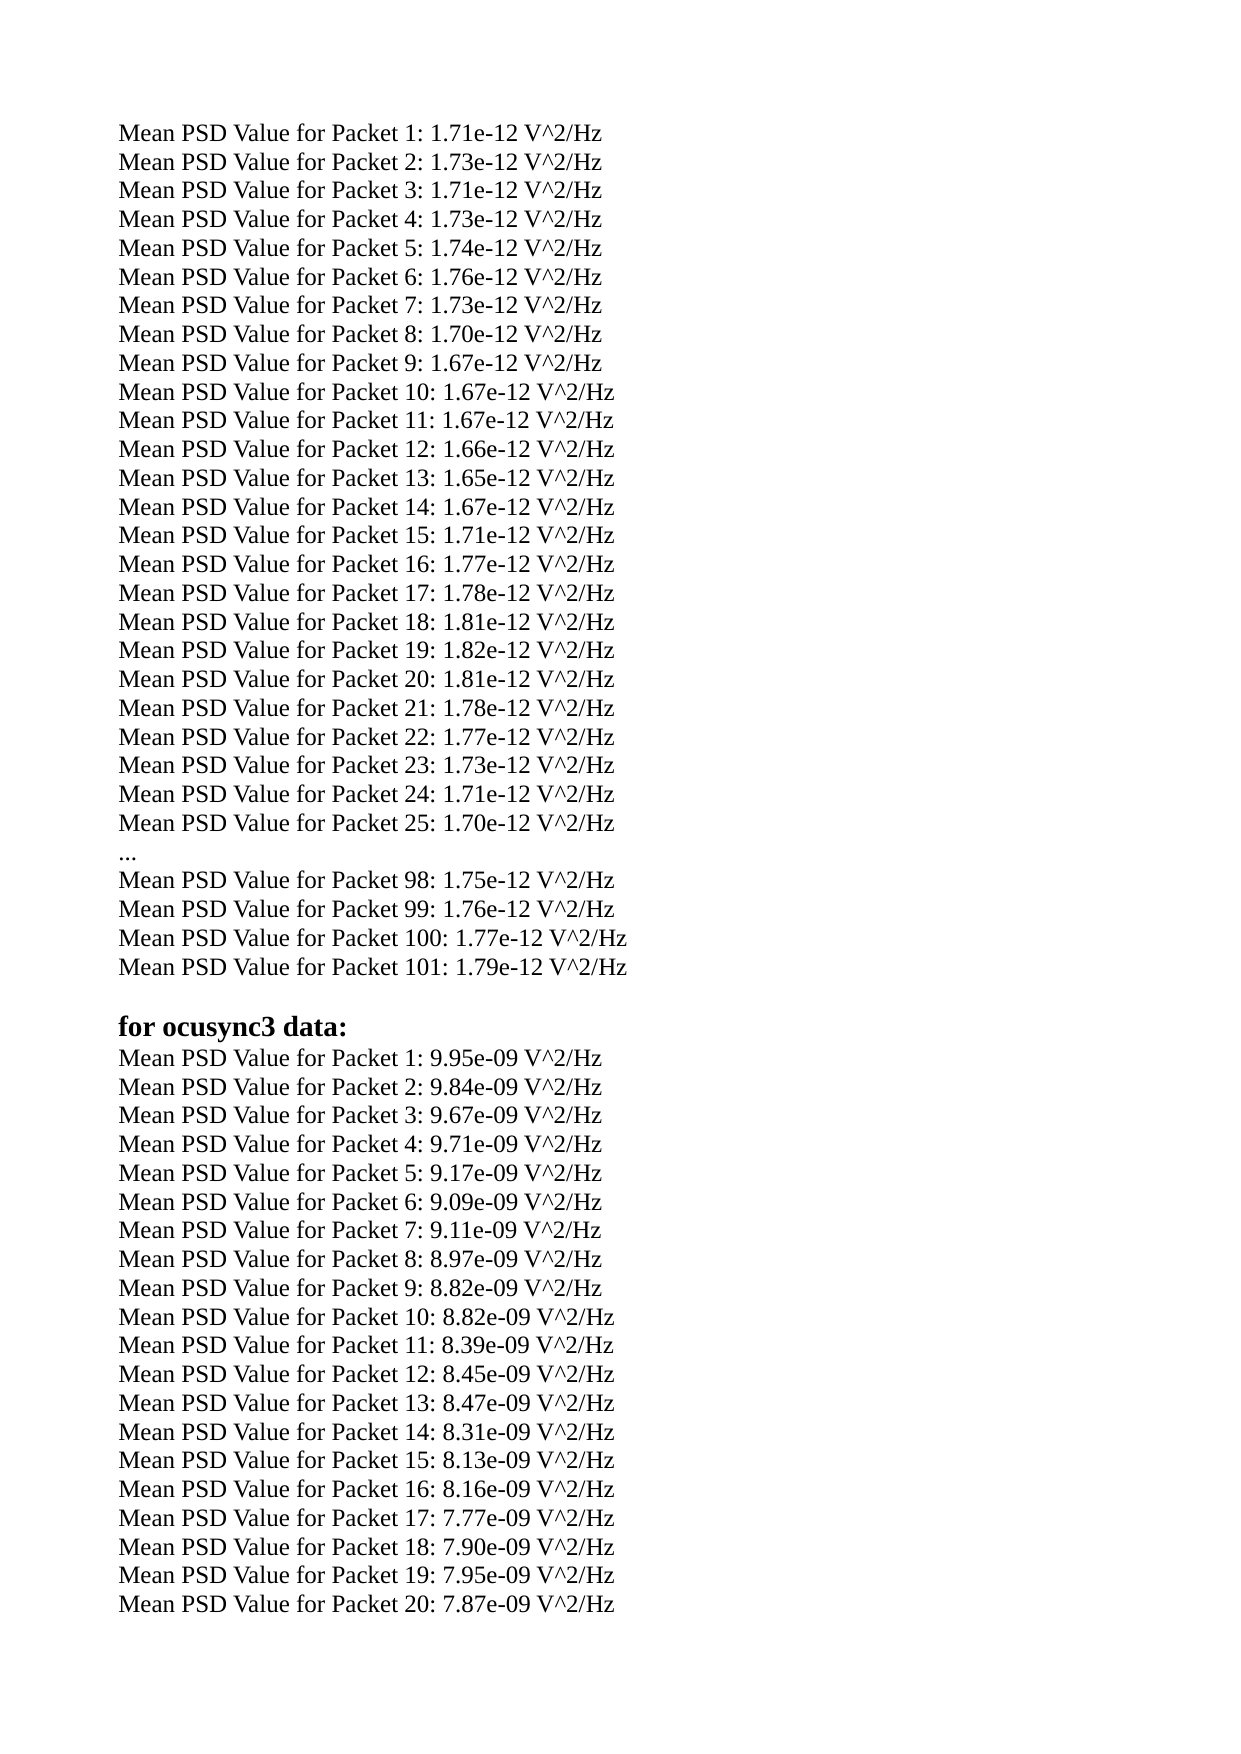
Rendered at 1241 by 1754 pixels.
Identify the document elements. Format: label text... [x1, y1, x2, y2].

text Mean PSD Value for Packet 18: 7.90e-09 V^2/Hz [118, 1532, 1122, 1560]
text Mean PSD Value for Packet 3: 9.67e-09 V^2/Hz [118, 1100, 1122, 1129]
text for ocusync3 data: [118, 1009, 1122, 1043]
text Mean PSD Value for Packet 10: 1.67e-12 V^2/Hz [118, 377, 1122, 406]
text Mean PSD Value for Packet 2: 1.73e-12 V^2/Hz [118, 147, 1122, 176]
text Mean PSD Value for Packet 22: 1.77e-12 V^2/Hz [118, 722, 1122, 751]
text Mean PSD Value for Packet 98: 1.75e-12 V^2/Hz [118, 866, 1122, 894]
text Mean PSD Value for Packet 15: 1.71e-12 V^2/Hz [118, 521, 1122, 549]
text Mean PSD Value for Packet 14: 1.67e-12 V^2/Hz [118, 492, 1122, 521]
text Mean PSD Value for Packet 3: 1.71e-12 V^2/Hz [118, 176, 1122, 204]
text Mean PSD Value for Packet 20: 7.87e-09 V^2/Hz [118, 1589, 1122, 1618]
text Mean PSD Value for Packet 4: 1.73e-12 V^2/Hz [118, 204, 1122, 233]
text Mean PSD Value for Packet 25: 1.70e-12 V^2/Hz [118, 808, 1122, 837]
text Mean PSD Value for Packet 9: 1.67e-12 V^2/Hz [118, 348, 1122, 377]
text Mean PSD Value for Packet 1: 9.95e-09 V^2/Hz [118, 1043, 1122, 1072]
text Mean PSD Value for Packet 19: 7.95e-09 V^2/Hz [118, 1560, 1122, 1589]
text Mean PSD Value for Packet 16: 8.16e-09 V^2/Hz [118, 1474, 1122, 1503]
text Mean PSD Value for Packet 8: 8.97e-09 V^2/Hz [118, 1244, 1122, 1273]
text Mean PSD Value for Packet 1: 1.71e-12 V^2/Hz [118, 118, 1122, 147]
text Mean PSD Value for Packet 7: 1.73e-12 V^2/Hz [118, 291, 1122, 319]
text Mean PSD Value for Packet 11: 8.39e-09 V^2/Hz [118, 1330, 1122, 1359]
text Mean PSD Value for Packet 5: 1.74e-12 V^2/Hz [118, 233, 1122, 262]
text Mean PSD Value for Packet 14: 8.31e-09 V^2/Hz [118, 1417, 1122, 1445]
text Mean PSD Value for Packet 24: 1.71e-12 V^2/Hz [118, 779, 1122, 808]
text Mean PSD Value for Packet 12: 8.45e-09 V^2/Hz [118, 1359, 1122, 1388]
text Mean PSD Value for Packet 20: 1.81e-12 V^2/Hz [118, 664, 1122, 693]
text Mean PSD Value for Packet 17: 1.78e-12 V^2/Hz [118, 578, 1122, 607]
text Mean PSD Value for Packet 18: 1.81e-12 V^2/Hz [118, 607, 1122, 636]
text Mean PSD Value for Packet 99: 1.76e-12 V^2/Hz [118, 894, 1122, 923]
text Mean PSD Value for Packet 101: 1.79e-12 V^2/Hz [118, 952, 1122, 981]
text Mean PSD Value for Packet 23: 1.73e-12 V^2/Hz [118, 751, 1122, 779]
text Mean PSD Value for Packet 8: 1.70e-12 V^2/Hz [118, 319, 1122, 348]
text Mean PSD Value for Packet 11: 1.67e-12 V^2/Hz [118, 406, 1122, 434]
text Mean PSD Value for Packet 16: 1.77e-12 V^2/Hz [118, 549, 1122, 578]
text Mean PSD Value for Packet 6: 9.09e-09 V^2/Hz [118, 1187, 1122, 1215]
text Mean PSD Value for Packet 2: 9.84e-09 V^2/Hz [118, 1072, 1122, 1100]
text Mean PSD Value for Packet 15: 8.13e-09 V^2/Hz [118, 1445, 1122, 1474]
text Mean PSD Value for Packet 13: 1.65e-12 V^2/Hz [118, 463, 1122, 492]
text Mean PSD Value for Packet 21: 1.78e-12 V^2/Hz [118, 693, 1122, 722]
text ... [118, 837, 1122, 866]
text Mean PSD Value for Packet 100: 1.77e-12 V^2/Hz [118, 923, 1122, 952]
text Mean PSD Value for Packet 7: 9.11e-09 V^2/Hz [118, 1215, 1122, 1244]
text Mean PSD Value for Packet 10: 8.82e-09 V^2/Hz [118, 1302, 1122, 1330]
text Mean PSD Value for Packet 6: 1.76e-12 V^2/Hz [118, 262, 1122, 291]
text Mean PSD Value for Packet 12: 1.66e-12 V^2/Hz [118, 434, 1122, 463]
text Mean PSD Value for Packet 17: 7.77e-09 V^2/Hz [118, 1503, 1122, 1532]
text Mean PSD Value for Packet 19: 1.82e-12 V^2/Hz [118, 636, 1122, 664]
text Mean PSD Value for Packet 4: 9.71e-09 V^2/Hz [118, 1129, 1122, 1158]
text Mean PSD Value for Packet 5: 9.17e-09 V^2/Hz [118, 1158, 1122, 1187]
text Mean PSD Value for Packet 9: 8.82e-09 V^2/Hz [118, 1273, 1122, 1302]
text Mean PSD Value for Packet 13: 8.47e-09 V^2/Hz [118, 1388, 1122, 1417]
